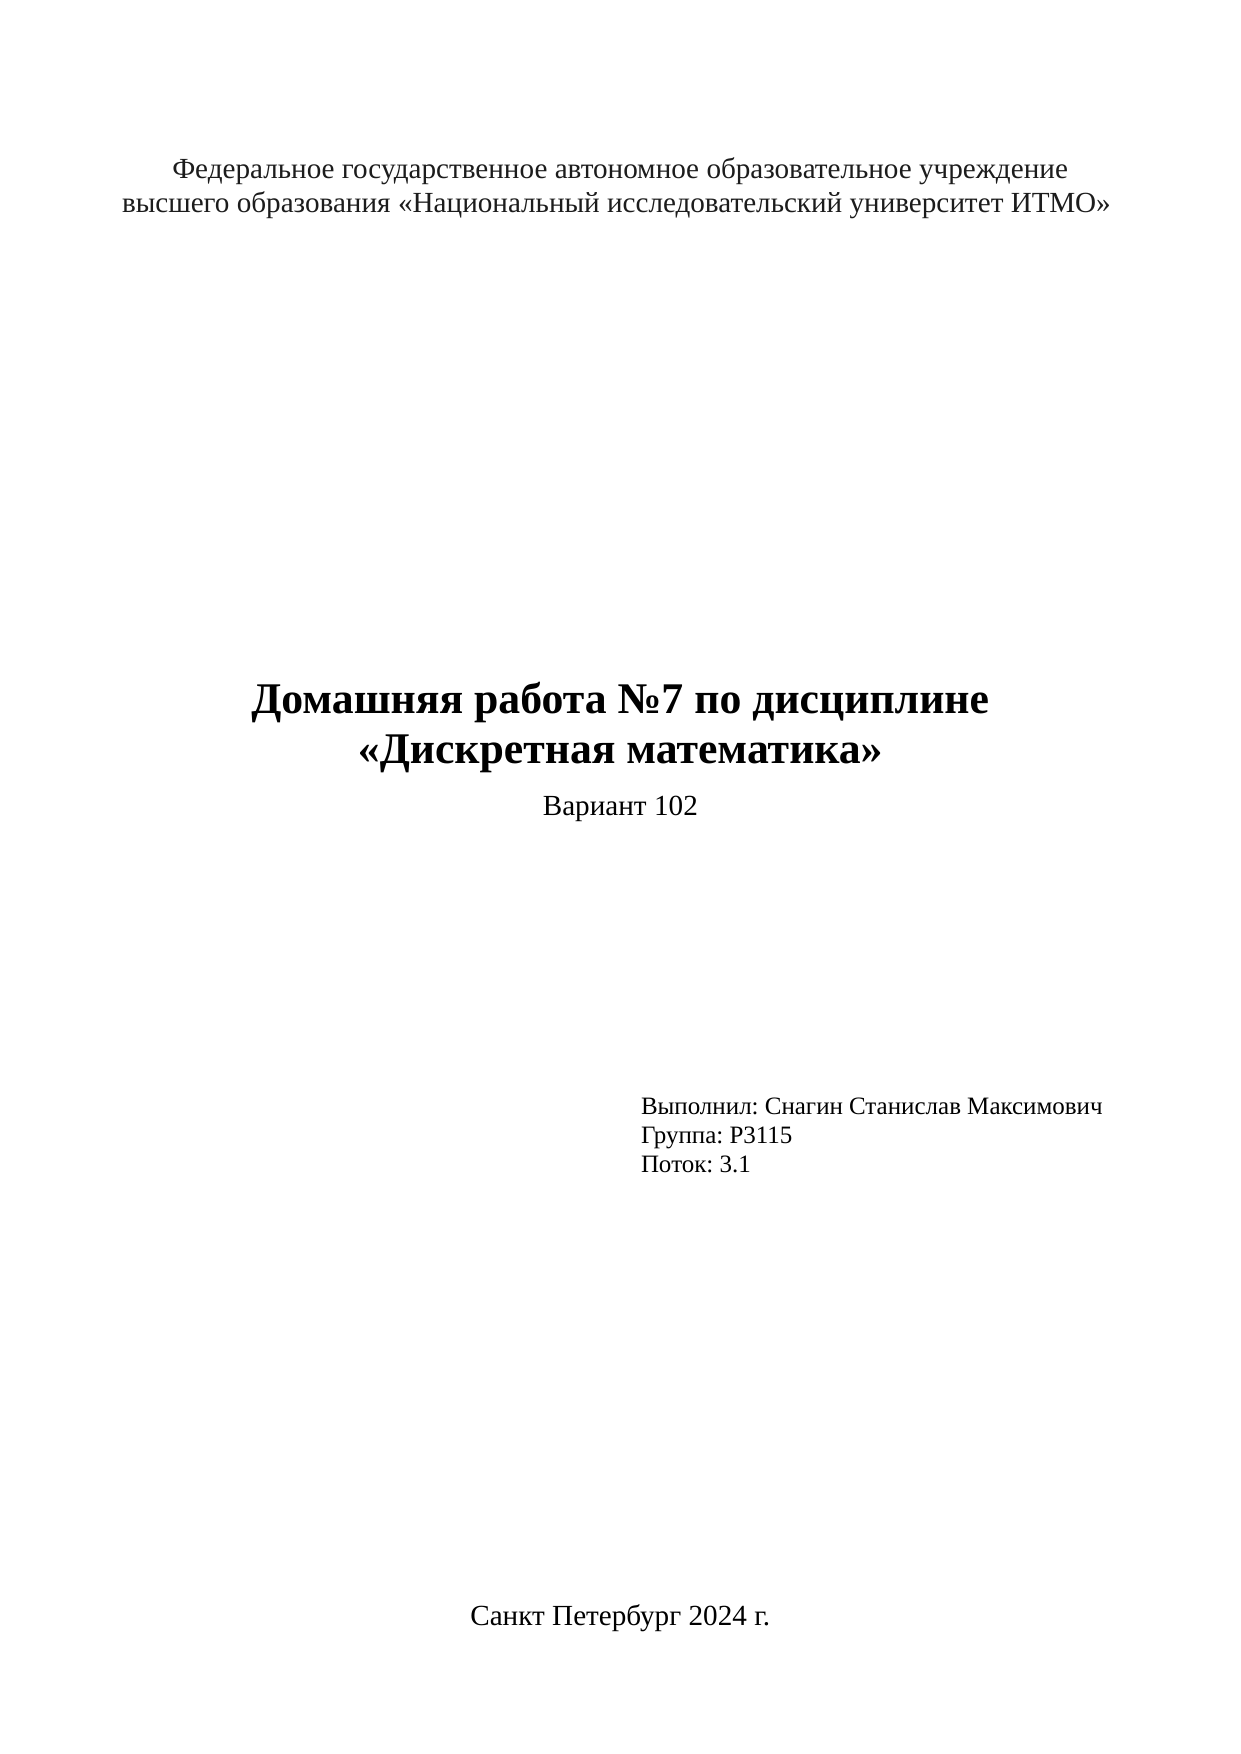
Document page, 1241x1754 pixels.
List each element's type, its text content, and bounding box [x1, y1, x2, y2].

text Группа: Р3115 Поток: 3.1 [493, 1120, 1122, 1178]
text Вариант 102 [118, 788, 1122, 821]
text Домашняя работа №7 по дисциплине «Дискретная математика» [118, 672, 1122, 773]
text Федеральное государственное автономное образовательное учреждение высшего образования «Национальный исследовательский университет ИТМО» [118, 152, 1122, 219]
text Санкт Петербург 2024 г. [118, 1598, 1122, 1631]
text Выполнил: Снагин Станислав Максимович [493, 1091, 1122, 1120]
